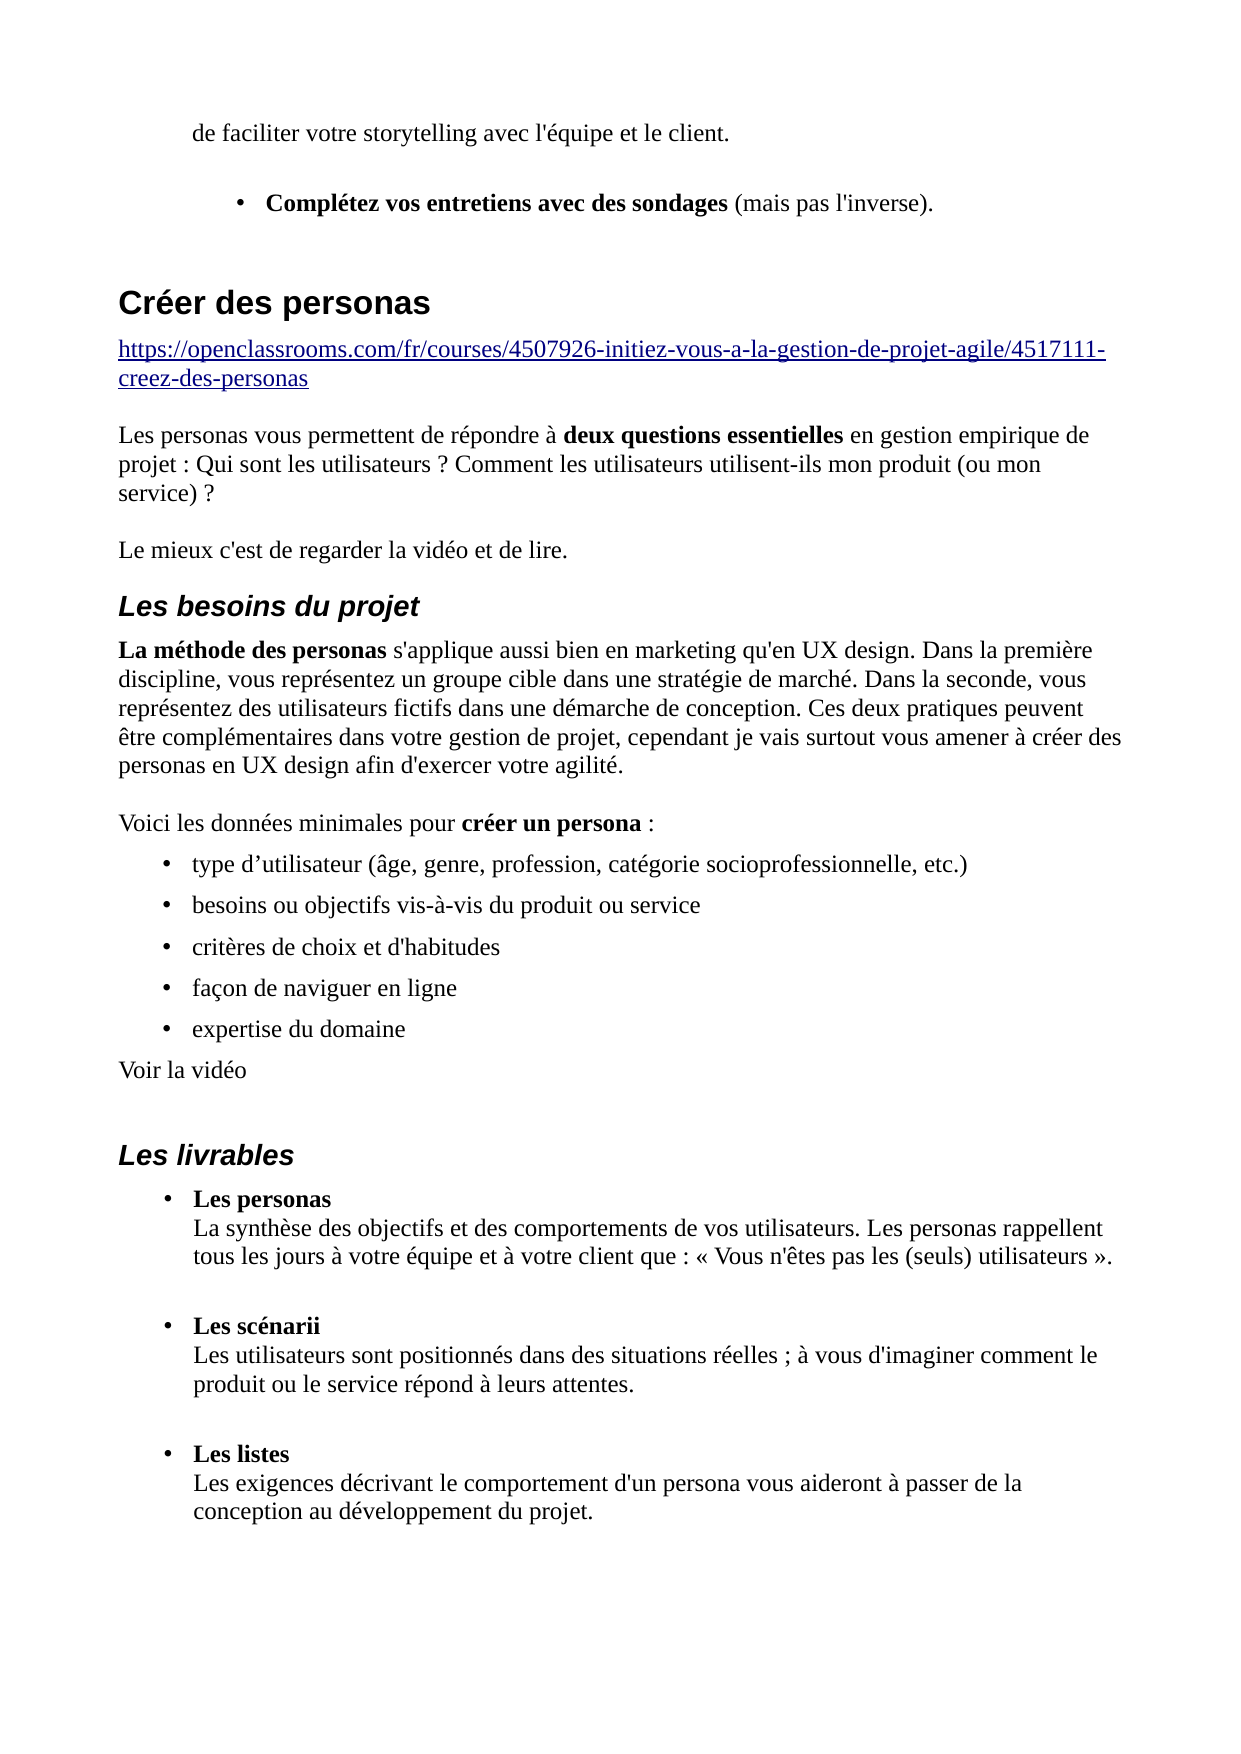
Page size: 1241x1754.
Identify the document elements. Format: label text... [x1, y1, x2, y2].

text https://openclassrooms.com/fr/courses/4507926-initiez-vous-a-la-gestion-de-projet-agile/4517111-creez-des-personas [118, 334, 1122, 392]
subtitle Créer des personas [118, 283, 1122, 322]
subtitle Les livrables [118, 1138, 1122, 1171]
list Les scénarii Les utilisateurs sont positionnés dans des situations réelles ; à vous d'imaginer comment le produit ou le service répond à leurs attentes. [164, 1311, 1122, 1426]
text Voici les données minimales pour créer un persona : [118, 808, 1122, 837]
list type d’utilisateur (âge, genre, profession, catégorie socioprofessionnelle, etc.) [162, 849, 1122, 878]
text Le mieux c'est de regarder la vidéo et de lire. [118, 536, 1122, 564]
text Voir la vidéo [118, 1055, 1122, 1084]
text Les personas vous permettent de répondre à deux questions essentielles en gestion empirique de projet : Qui sont les utilisateurs ? Comment les utilisateurs utilisent-ils mon produit (ou mon service) ? [118, 421, 1122, 507]
list façon de naviguer en ligne [162, 973, 1122, 1002]
subtitle Les besoins du projet [118, 589, 1122, 623]
list expertise du domaine [162, 1014, 1122, 1043]
list Les personas La synthèse des objectifs et des comportements de vos utilisateurs. Les personas rappellent tous les jours à votre équipe et à votre client que : « Vous n'êtes pas les (seuls) utilisateurs ». [164, 1184, 1122, 1299]
list critères de choix et d'habitudes [162, 932, 1122, 960]
list Les listes Les exigences décrivant le comportement d'un persona vous aideront à passer de la conception au développement du projet. [164, 1439, 1122, 1525]
list besoins ou objectifs vis-à-vis du produit ou service [162, 890, 1122, 919]
list Complétez vos entretiens avec des sondages (mais pas l'inverse). [236, 188, 1122, 217]
list de faciliter votre storytelling avec l'équipe et le client. [162, 118, 1122, 176]
text La méthode des personas s'applique aussi bien en marketing qu'en UX design. Dans la première discipline, vous représentez un groupe cible dans une stratégie de marché. Dans la seconde, vous représentez des utilisateurs fictifs dans une démarche de conception. Ces deux pratiques peuvent être complémentaires dans votre gestion de projet, cependant je vais surtout vous amener à créer des personas en UX design afin d'exercer votre agilité. [118, 635, 1122, 779]
